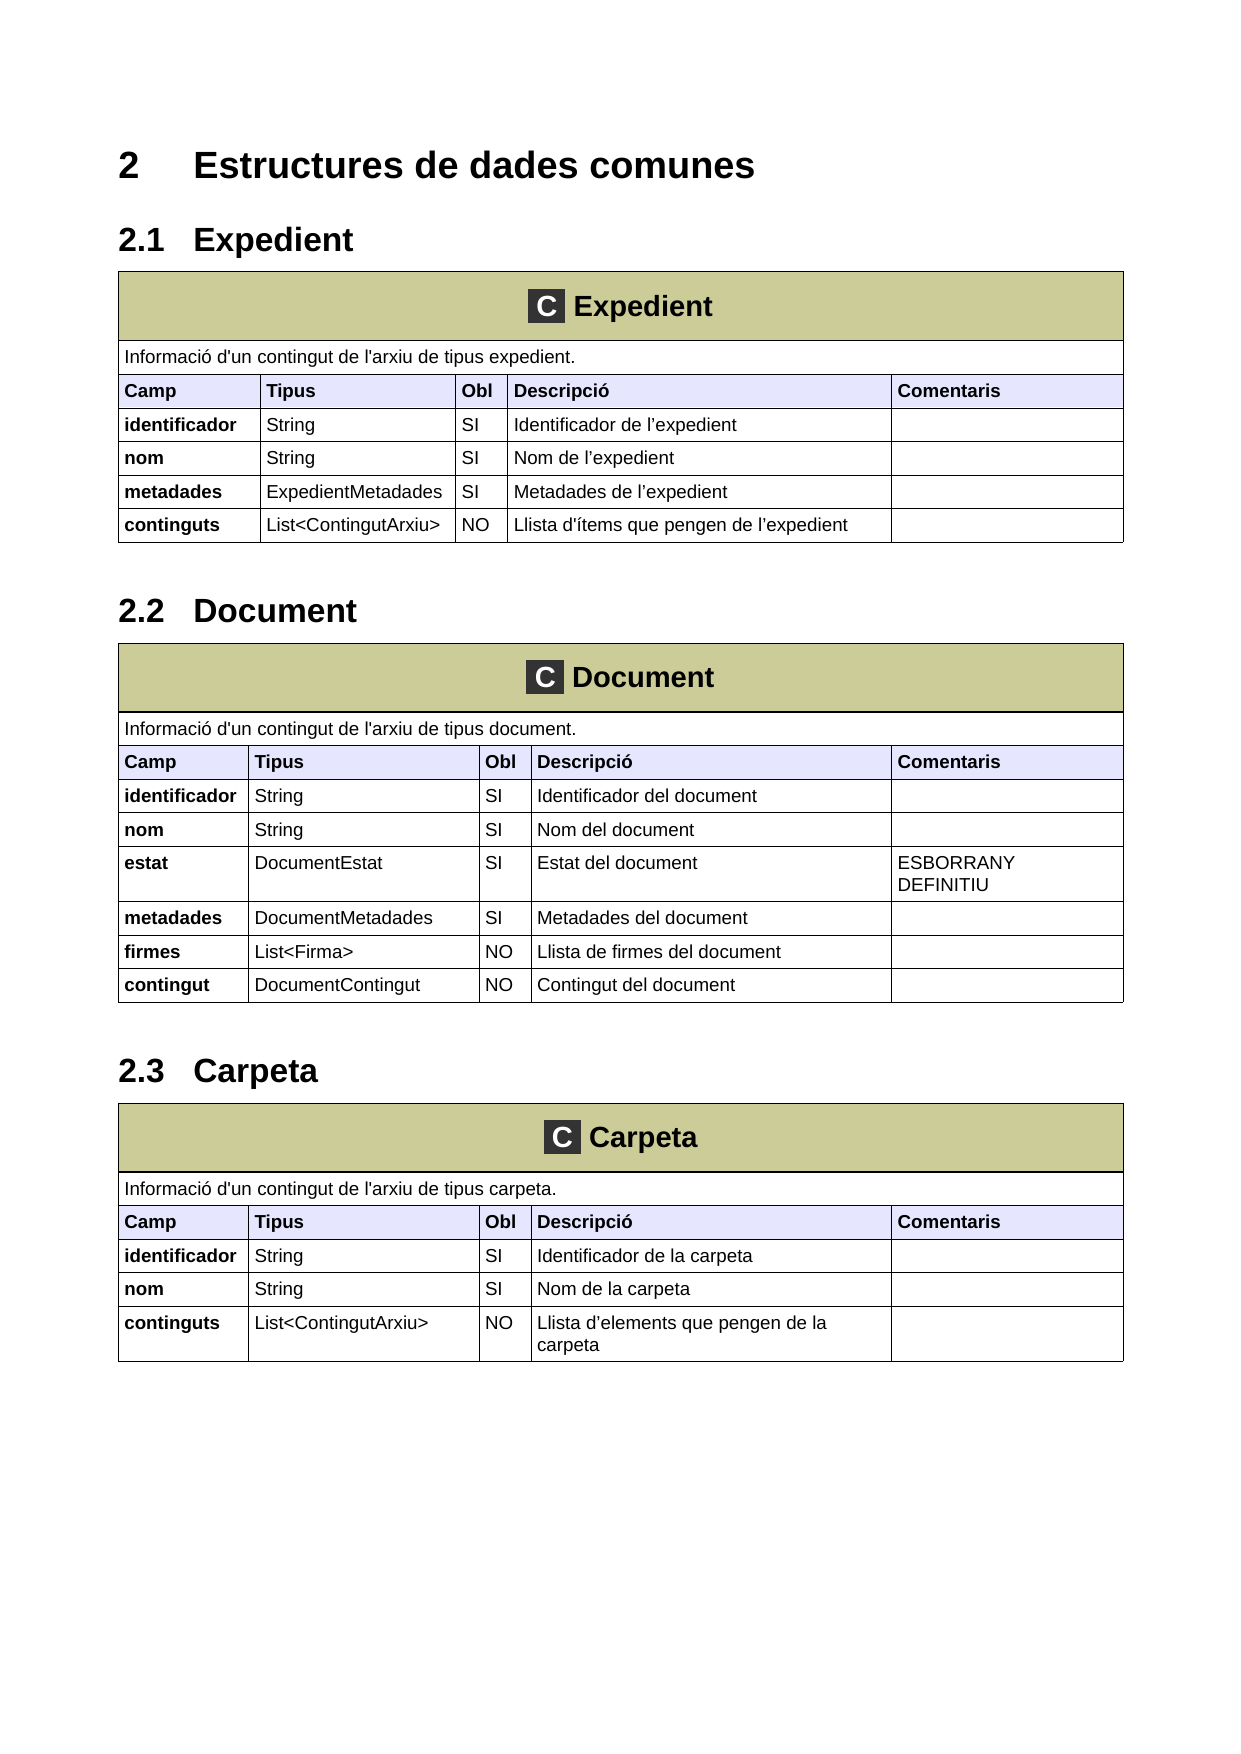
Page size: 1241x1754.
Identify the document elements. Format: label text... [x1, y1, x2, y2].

table_cell firmes [119, 936, 248, 968]
table_cell Identificador del document [532, 780, 891, 812]
table_cell [892, 813, 1123, 846]
table_header C Carpeta [119, 1104, 1123, 1171]
table_cell [892, 509, 1123, 542]
table_cell NO [480, 936, 531, 968]
table_cell Estat del document [532, 847, 891, 901]
subtitle Expedient [118, 220, 1122, 259]
table_cell SI [480, 1240, 531, 1272]
table_cell SI [480, 902, 531, 934]
table_cell SI [480, 780, 531, 812]
table_cell Nom del document [532, 813, 891, 846]
table_cell String [261, 409, 455, 441]
table_cell Metadades del document [532, 902, 891, 934]
table_cell nom [119, 813, 248, 846]
table_cell [892, 902, 1123, 934]
table_cell Descripció [532, 1206, 891, 1239]
table_cell String [249, 1273, 479, 1306]
subtitle Estructures de dades comunes [118, 143, 1122, 187]
table_header C Document [119, 644, 1123, 711]
table_header Comentaris [892, 746, 1123, 779]
table_cell Llista d'ítems que pengen de l’expedient [508, 509, 891, 542]
table_cell Contingut del document [532, 969, 891, 1002]
table_cell Llista de firmes del document [532, 936, 891, 968]
table_cell String [261, 442, 455, 474]
table_cell Identificador de l’expedient [508, 409, 891, 441]
table_cell NO [480, 969, 531, 1002]
table_cell SI [480, 813, 531, 846]
table_cell [892, 969, 1123, 1002]
table_cell String [249, 780, 479, 812]
table_cell Tipus [249, 1206, 479, 1239]
table_cell ESBORRANY DEFINITIU [892, 847, 1123, 901]
table_header C Expedient [119, 272, 1123, 340]
table_cell metadades [119, 476, 260, 508]
table_cell SI [456, 442, 507, 474]
table_cell Camp [119, 375, 260, 407]
table_cell DocumentEstat [249, 847, 479, 901]
table_cell [892, 780, 1123, 812]
table_cell SI [456, 476, 507, 508]
table_cell String [249, 813, 479, 846]
table_cell metadades [119, 902, 248, 934]
table_cell Nom de l’expedient [508, 442, 891, 474]
table_cell identificador [119, 409, 260, 441]
table_cell String [249, 1240, 479, 1272]
table_cell Comentaris [892, 1206, 1123, 1239]
table_header Camp [119, 746, 248, 779]
table_cell [892, 936, 1123, 968]
table_cell Llista d’elements que pengen de la carpeta [532, 1307, 891, 1361]
table_cell Obl [456, 375, 507, 407]
table_cell DocumentContingut [249, 969, 479, 1002]
table_cell continguts [119, 509, 260, 542]
table_cell identificador [119, 1240, 248, 1272]
table_cell List<ContingutArxiu> [249, 1307, 479, 1361]
table_cell SI [480, 1273, 531, 1306]
table_cell ExpedientMetadades [261, 476, 455, 508]
table_cell SI [480, 847, 531, 901]
table_cell Obl [480, 1206, 531, 1239]
table_header Tipus [249, 746, 479, 779]
table_cell contingut [119, 969, 248, 1002]
table_cell [892, 409, 1123, 441]
table_cell Descripció [508, 375, 891, 407]
subtitle Document [118, 591, 1122, 630]
table_cell nom [119, 442, 260, 474]
table_cell Camp [119, 1206, 248, 1239]
table_cell nom [119, 1273, 248, 1306]
table_cell [892, 1273, 1123, 1306]
table_cell estat [119, 847, 248, 901]
table_cell List<ContingutArxiu> [261, 509, 455, 542]
table_cell Identificador de la carpeta [532, 1240, 891, 1272]
table_header Obl [480, 746, 531, 779]
table_cell SI [456, 409, 507, 441]
table_cell [892, 1240, 1123, 1272]
table_cell DocumentMetadades [249, 902, 479, 934]
table_header Informació d'un contingut de l'arxiu de tipus document. [119, 713, 1123, 745]
subtitle Carpeta [118, 1051, 1122, 1090]
table_cell Tipus [261, 375, 455, 407]
table_cell List<Firma> [249, 936, 479, 968]
table_cell identificador [119, 780, 248, 812]
table_cell NO [456, 509, 507, 542]
table_cell Nom de la carpeta [532, 1273, 891, 1306]
table_cell [892, 476, 1123, 508]
table_cell [892, 1307, 1123, 1361]
table_cell Comentaris [892, 375, 1123, 407]
table_header Informació d'un contingut de l'arxiu de tipus carpeta. [119, 1173, 1123, 1205]
table_cell continguts [119, 1307, 248, 1361]
table_cell Metadades de l’expedient [508, 476, 891, 508]
table_cell NO [480, 1307, 531, 1361]
table_cell Informació d'un contingut de l'arxiu de tipus expedient. [119, 341, 1123, 374]
table_header Descripció [532, 746, 891, 779]
table_cell [892, 442, 1123, 474]
